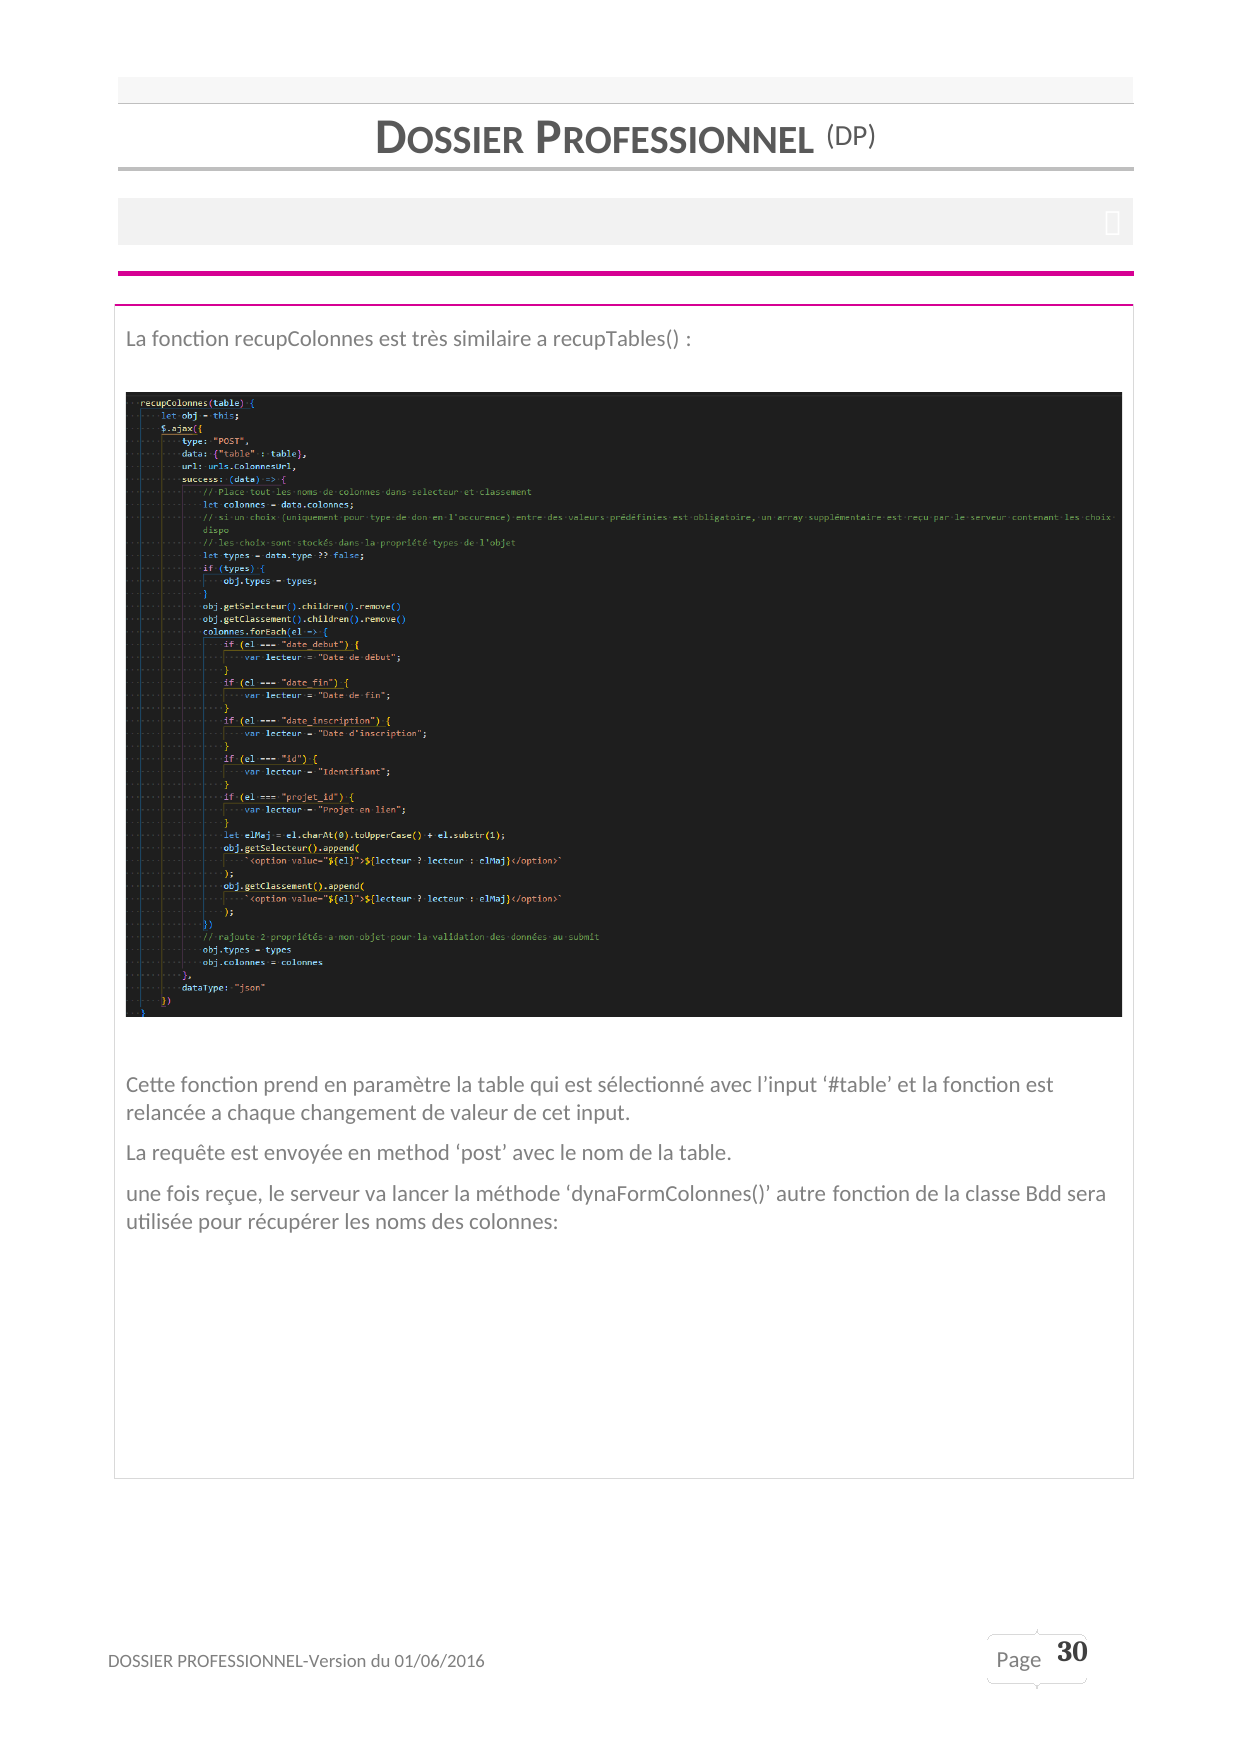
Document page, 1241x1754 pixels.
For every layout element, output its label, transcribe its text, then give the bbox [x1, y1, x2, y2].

picture [125, 392, 1123, 1017]
table_cell La fonction recupColonnes est très similaire a recupTables() : Cette fonction prend en paramètre la table qui est sélectionné avec l’input ‘#table’ et la fonction est relancée a chaque changement de valeur de cet input. La requête est envoyée en method ‘post’ avec le nom de la table. une fois reçue, le serveur va lancer la méthode ‘dynaFormColonnes()’ autre fonction de la classe Bdd sera utilisée pour récupérer les noms des colonnes: [115, 306, 1133, 1478]
